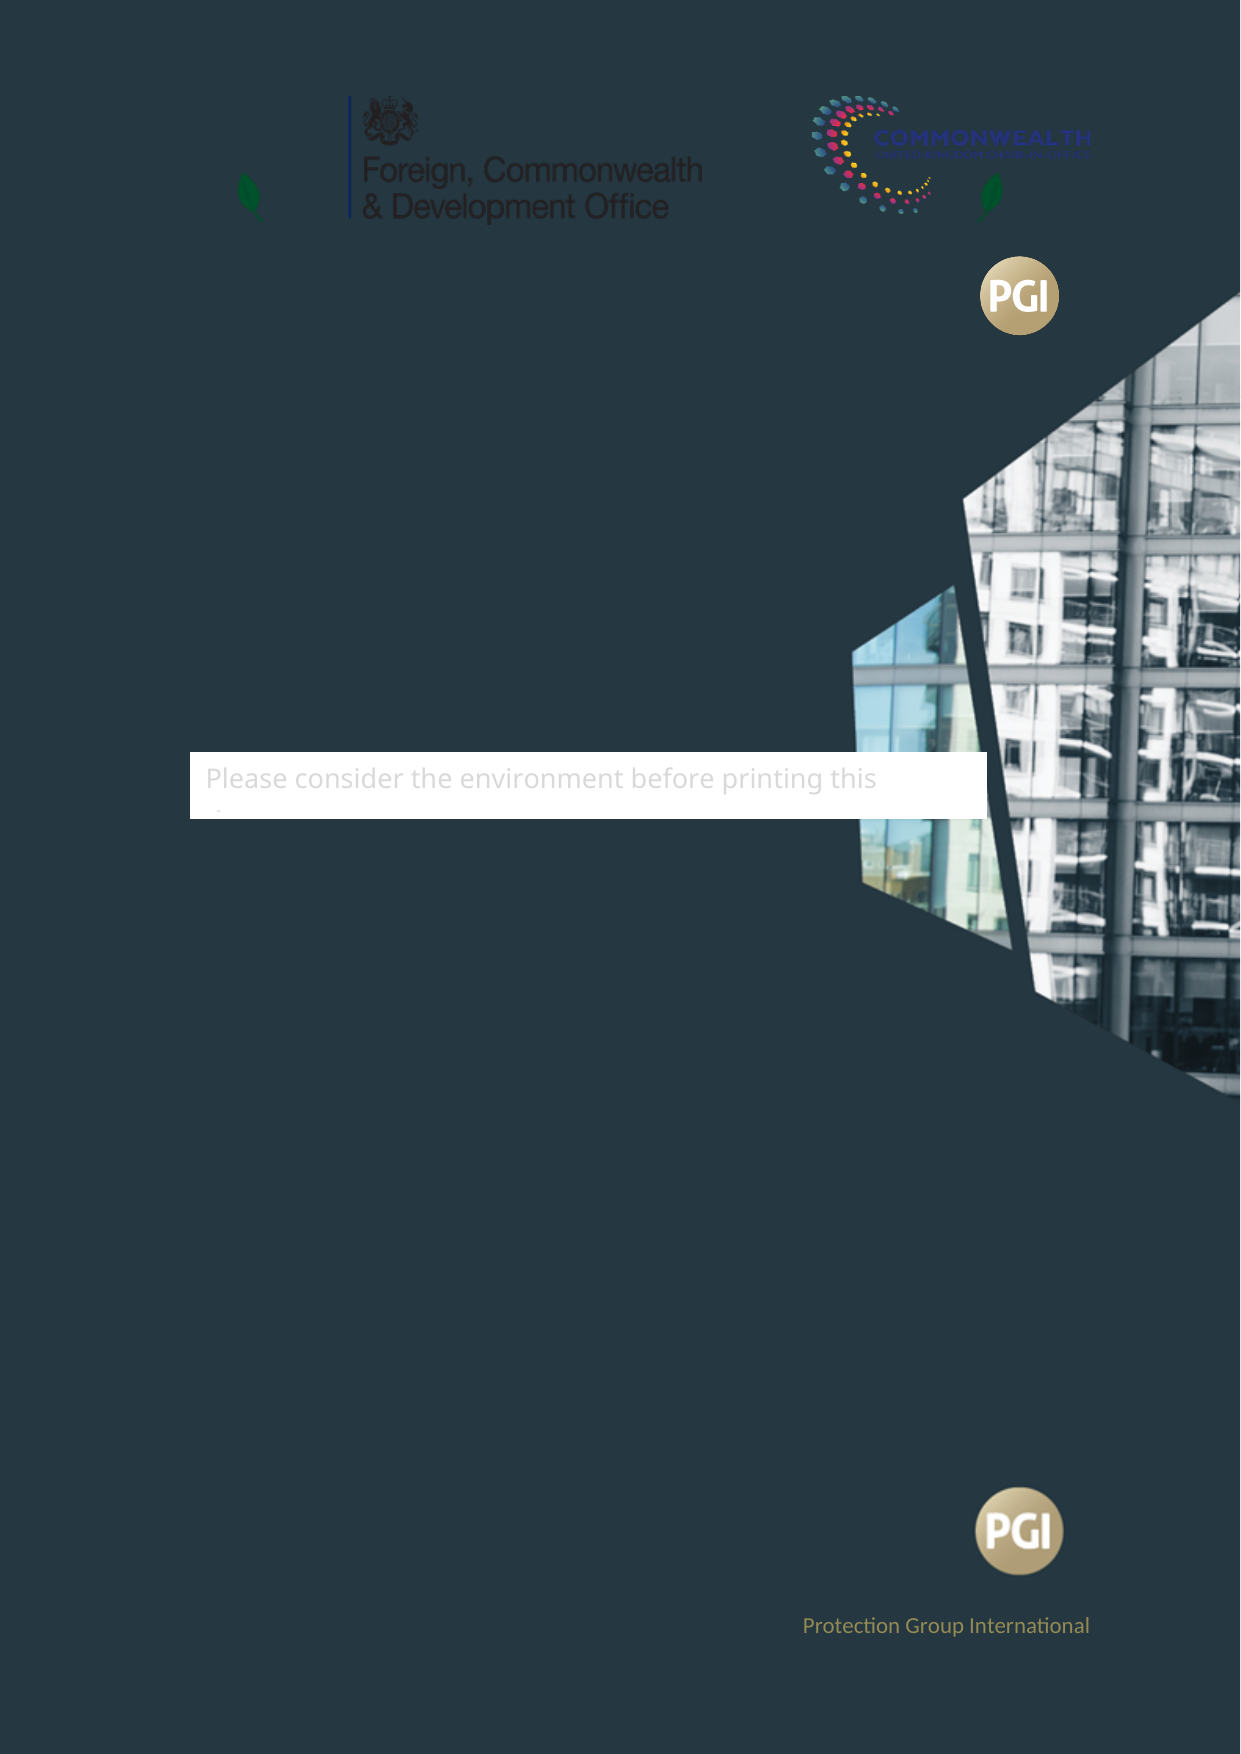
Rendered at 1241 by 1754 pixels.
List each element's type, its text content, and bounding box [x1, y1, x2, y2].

text Please consider the environment before printing this document [205, 760, 972, 812]
